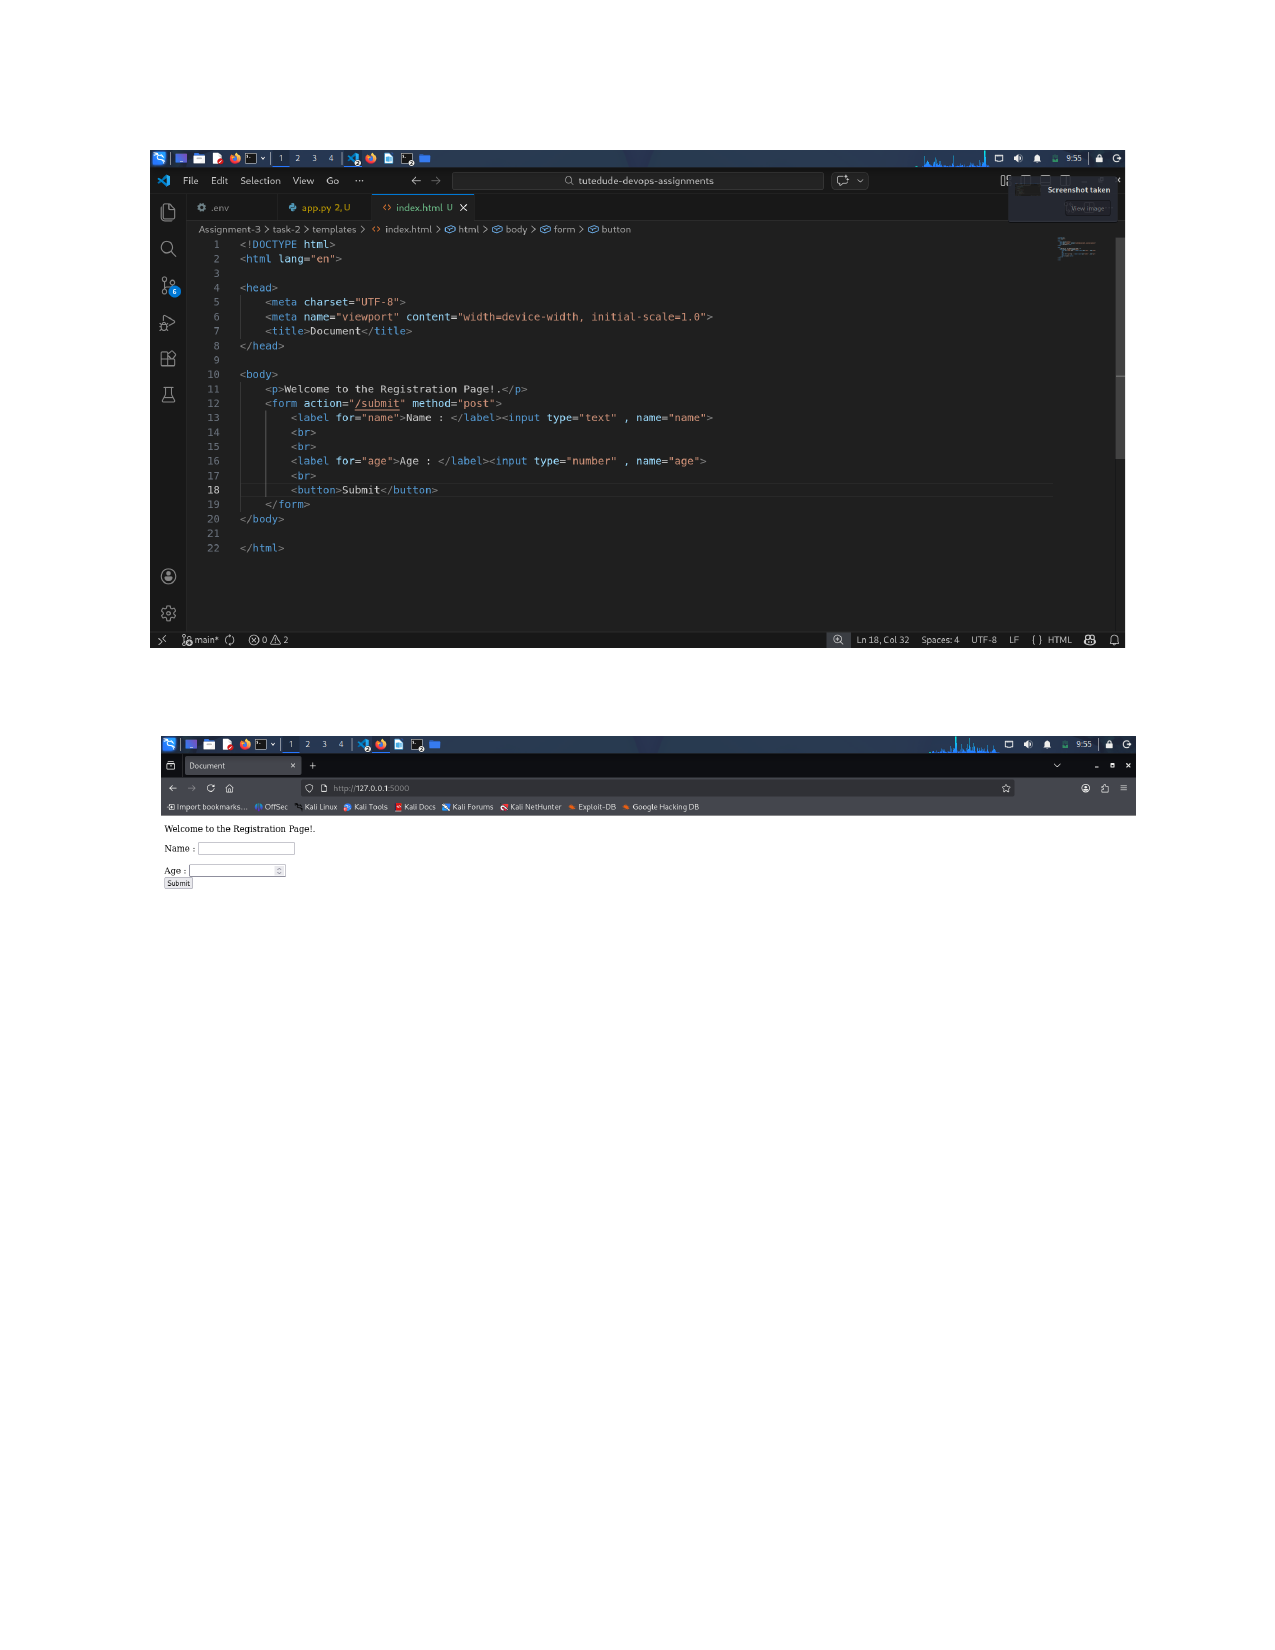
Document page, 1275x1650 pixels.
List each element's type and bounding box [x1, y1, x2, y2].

picture [161, 736, 1136, 1234]
picture [150, 150, 1125, 648]
